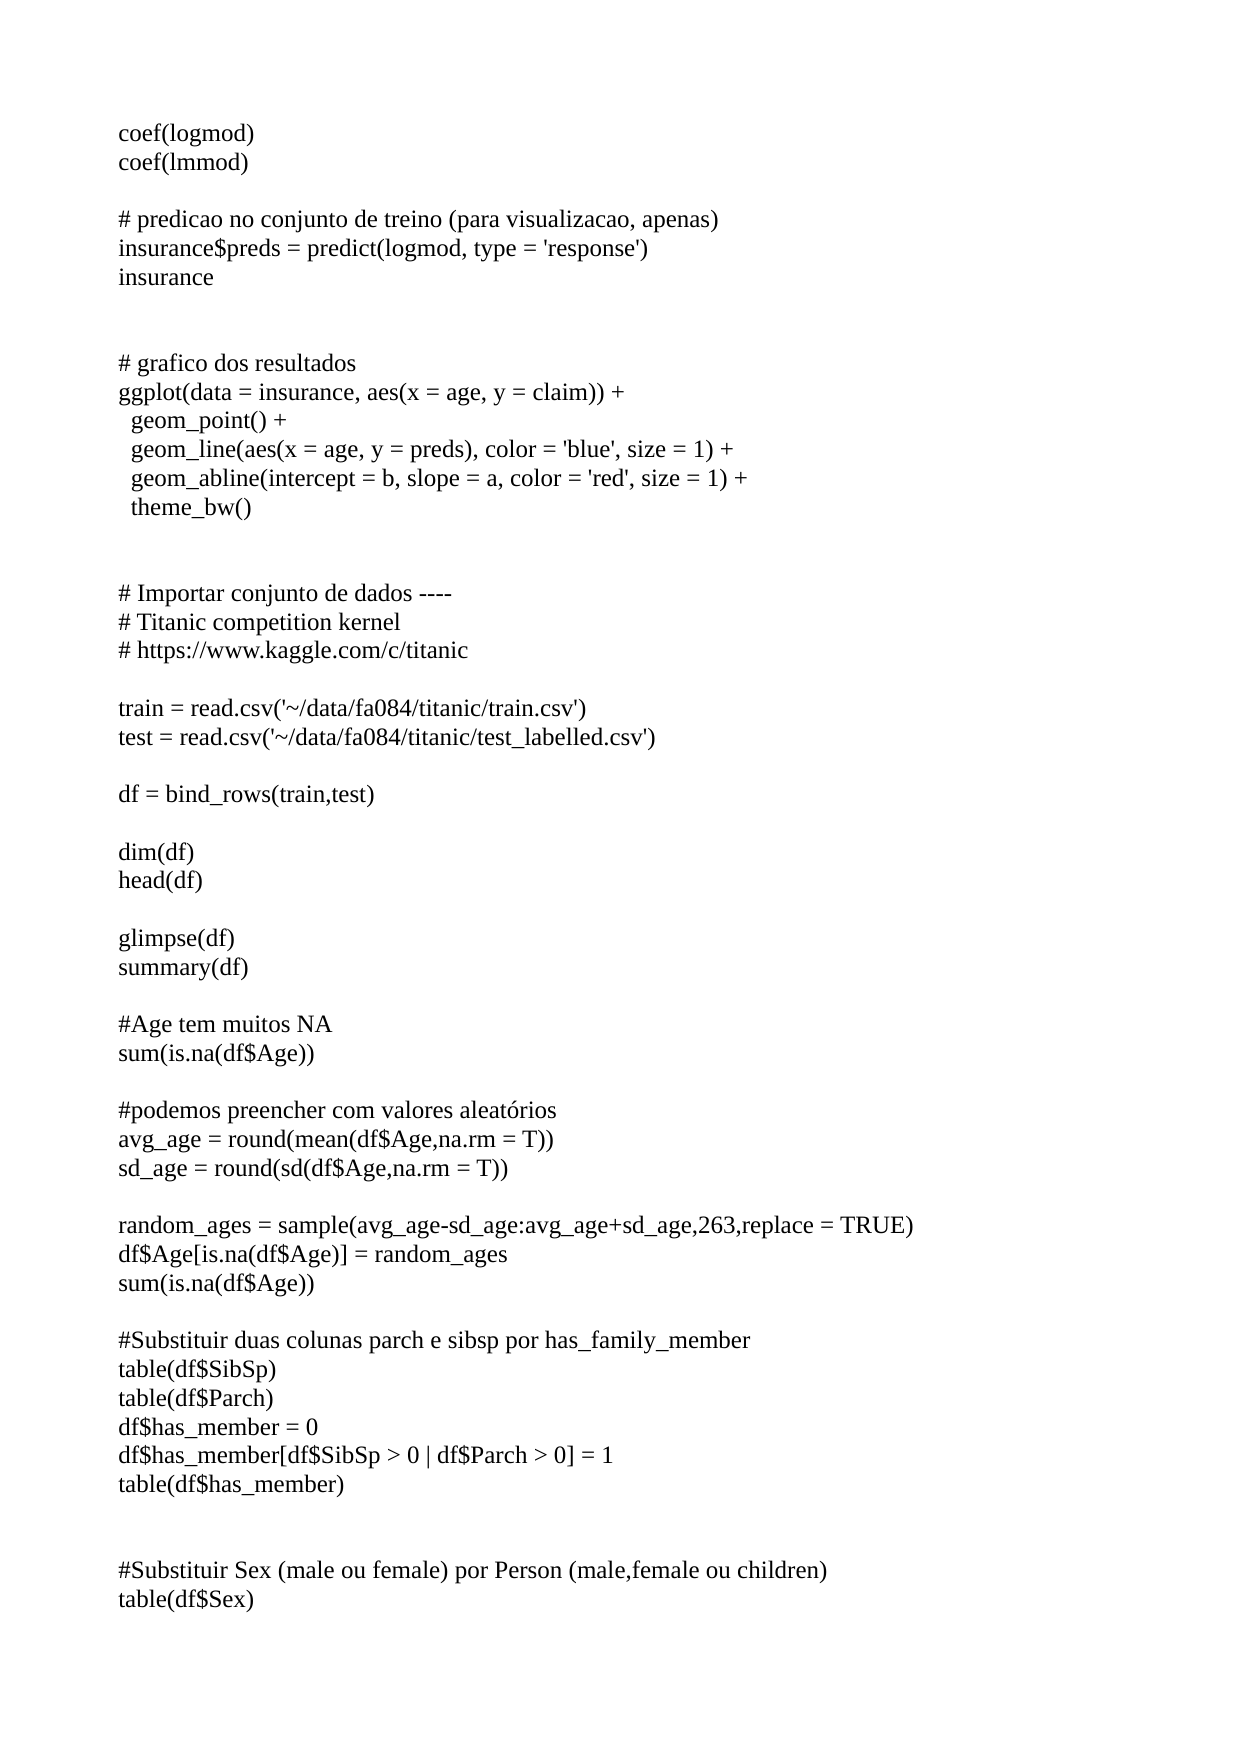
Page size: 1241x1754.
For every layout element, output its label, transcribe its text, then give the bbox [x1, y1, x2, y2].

text insurance [118, 262, 1122, 291]
text geom_abline(intercept = b, slope = a, color = 'red', size = 1) + [118, 463, 1122, 492]
text df$has_member[df$SibSp > 0 | df$Parch > 0] = 1 [118, 1441, 1122, 1469]
text geom_line(aes(x = age, y = preds), color = 'blue', size = 1) + [118, 434, 1122, 463]
text df = bind_rows(train,test) [118, 779, 1122, 808]
text # grafico dos resultados [118, 348, 1122, 377]
text coef(logmod) [118, 118, 1122, 147]
text #podemos preencher com valores aleatórios [118, 1096, 1122, 1124]
text ggplot(data = insurance, aes(x = age, y = claim)) + [118, 377, 1122, 406]
text table(df$SibSp) [118, 1354, 1122, 1383]
text random_ages = sample(avg_age-sd_age:avg_age+sd_age,263,replace = TRUE) [118, 1211, 1122, 1239]
text avg_age = round(mean(df$Age,na.rm = T)) [118, 1124, 1122, 1153]
text table(df$has_member) [118, 1469, 1122, 1498]
text sum(is.na(df$Age)) [118, 1268, 1122, 1297]
text glimpse(df) [118, 923, 1122, 952]
text df$Age[is.na(df$Age)] = random_ages [118, 1239, 1122, 1268]
text #Substituir duas colunas parch e sibsp por has_family_member [118, 1326, 1122, 1354]
text test = read.csv('~/data/fa084/titanic/test_labelled.csv') [118, 722, 1122, 751]
text # https://www.kaggle.com/c/titanic [118, 636, 1122, 664]
text #Substituir Sex (male ou female) por Person (male,female ou children) [118, 1556, 1122, 1584]
text head(df) [118, 866, 1122, 894]
text summary(df) [118, 952, 1122, 981]
text #Age tem muitos NA [118, 1009, 1122, 1038]
text train = read.csv('~/data/fa084/titanic/train.csv') [118, 693, 1122, 722]
text geom_point() + [118, 406, 1122, 434]
text sd_age = round(sd(df$Age,na.rm = T)) [118, 1153, 1122, 1182]
text insurance$preds = predict(logmod, type = 'response') [118, 233, 1122, 262]
text # Importar conjunto de dados ---- [118, 578, 1122, 607]
text # predicao no conjunto de treino (para visualizacao, apenas) [118, 204, 1122, 233]
text sum(is.na(df$Age)) [118, 1038, 1122, 1067]
text theme_bw() [118, 492, 1122, 521]
text dim(df) [118, 837, 1122, 866]
text # Titanic competition kernel [118, 607, 1122, 636]
text table(df$Parch) [118, 1383, 1122, 1412]
text table(df$Sex) [118, 1584, 1122, 1613]
text df$has_member = 0 [118, 1412, 1122, 1441]
text coef(lmmod) [118, 147, 1122, 176]
